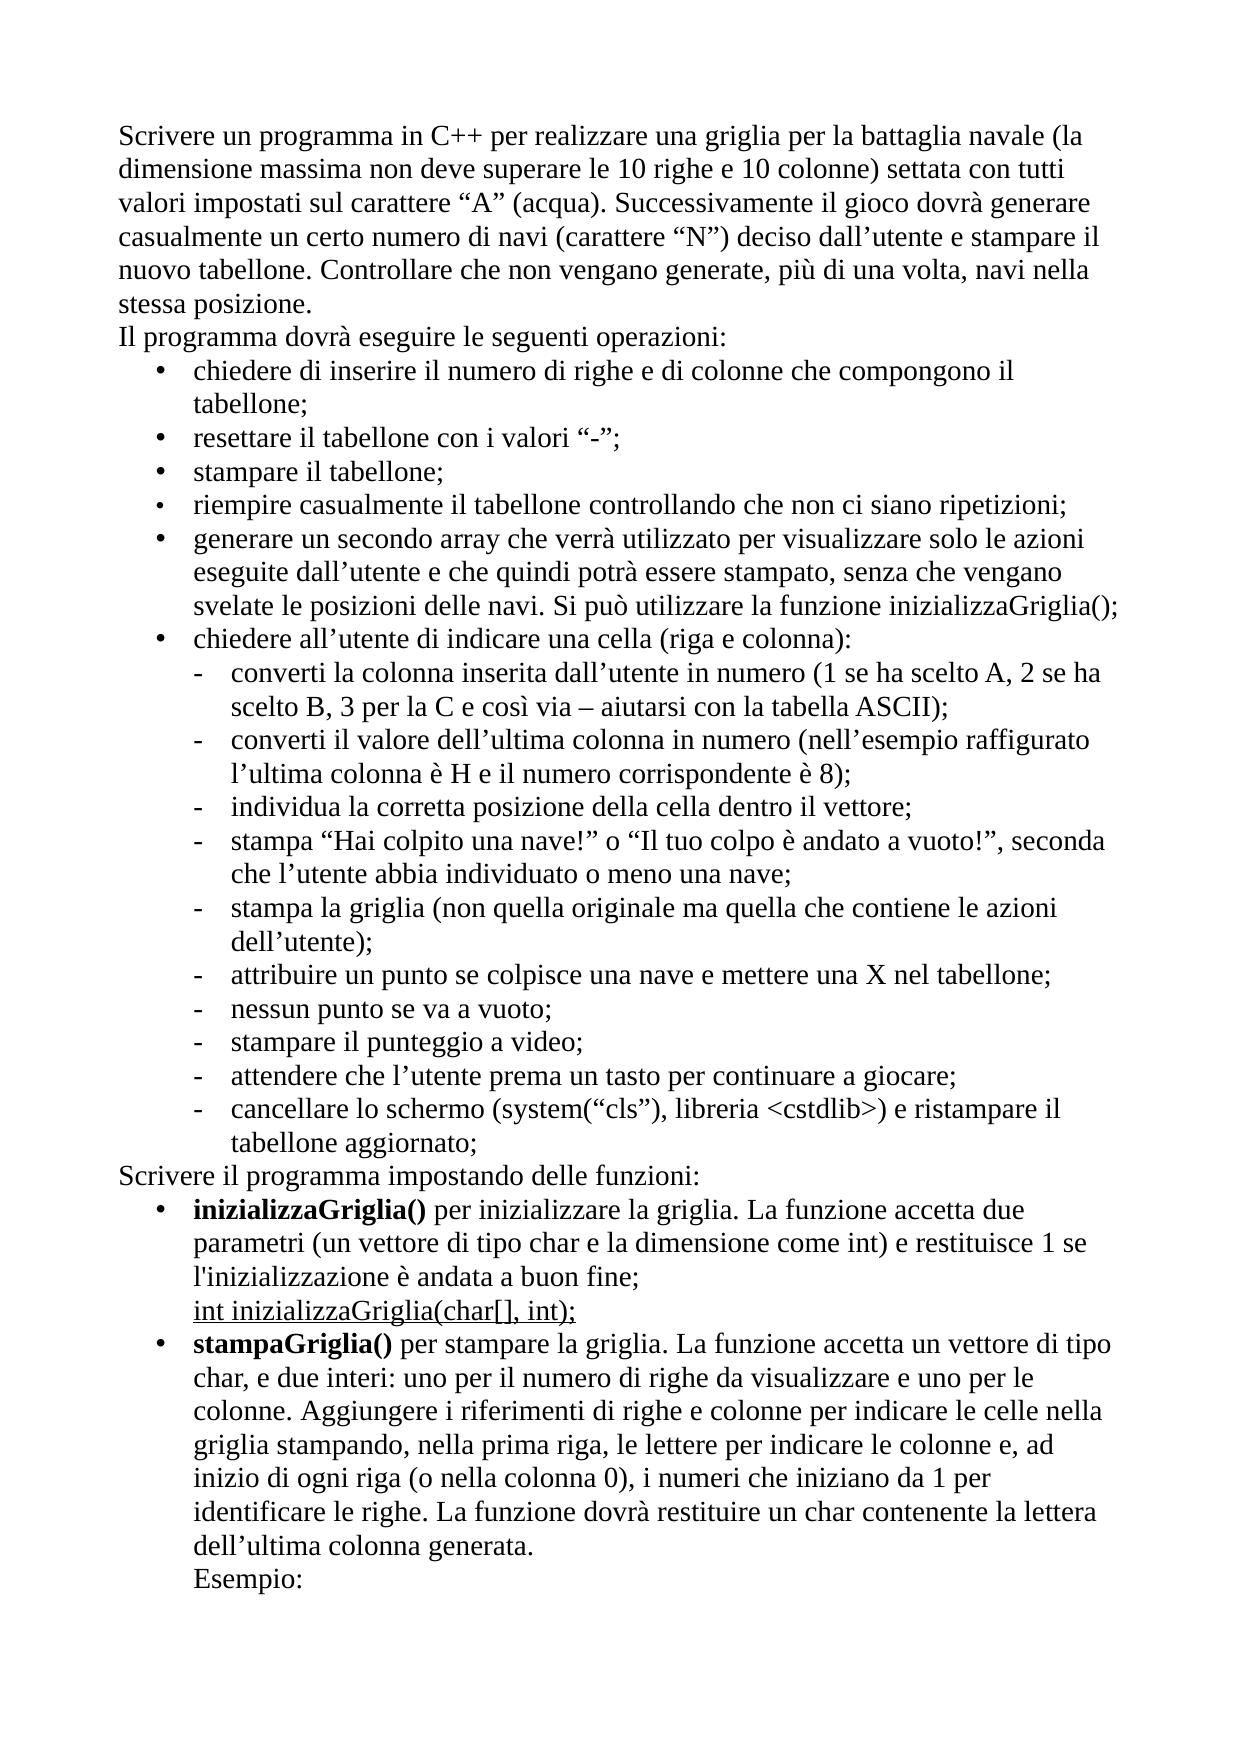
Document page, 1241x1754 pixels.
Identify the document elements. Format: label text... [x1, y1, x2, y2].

list chiedere di inserire il numero di righe e di colonne che compongono il tabellone; [156, 353, 1122, 420]
list generare un secondo array che verrà utilizzato per visualizzare solo le azioni eseguite dall’utente e che quindi potrà essere stampato, senza che vengano svelate le posizioni delle navi. Si può utilizzare la funzione inizializzaGriglia(); [156, 521, 1122, 622]
list chiedere all’utente di indicare una cella (riga e colonna): [156, 622, 1122, 655]
list stampare il tabellone; [156, 454, 1122, 487]
list stampa “Hai colpito una nave!” o “Il tuo colpo è andato a vuoto!”, seconda che l’utente abbia individuato o meno una nave; [193, 823, 1122, 890]
list riempire casualmente il tabellone controllando che non ci siano ripetizioni; [156, 487, 1122, 521]
text Il programma dovrà eseguire le seguenti operazioni: [118, 319, 1122, 353]
list stampa la griglia (non quella originale ma quella che contiene le azioni dell’utente); [193, 890, 1122, 957]
list individua la corretta posizione della cella dentro il vettore; [193, 789, 1122, 823]
list attendere che l’utente prema un tasto per continuare a giocare; [193, 1058, 1122, 1091]
list inizializzaGriglia() per inizializzare la griglia. La funzione accetta due parametri (un vettore di tipo char e la dimensione come int) e restituisce 1 se l'inizializzazione è andata a buon fine; [156, 1192, 1122, 1293]
list stampare il punteggio a video; [193, 1024, 1122, 1058]
text Scrivere un programma in C++ per realizzare una griglia per la battaglia navale (la dimensione massima non deve superare le 10 righe e 10 colonne) settata con tutti valori impostati sul carattere “A” (acqua). Successivamente il gioco dovrà generare casualmente un certo numero di navi (carattere “N”) deciso dall’utente e stampare il nuovo tabellone. Controllare che non vengano generate, più di una volta, navi nella stessa posizione. [118, 118, 1122, 319]
list nessun punto se va a vuoto; [193, 991, 1122, 1024]
list int inizializzaGriglia(char[], int); [156, 1293, 1122, 1326]
list resettare il tabellone con i valori “-”; [156, 420, 1122, 454]
list converti la colonna inserita dall’utente in numero (1 se ha scelto A, 2 se ha scelto B, 3 per la C e così via – aiutarsi con la tabella ASCII); [193, 655, 1122, 722]
list attribuire un punto se colpisce una nave e mettere una X nel tabellone; [193, 957, 1122, 991]
list cancellare lo schermo (system(“cls”), libreria <cstdlib>) e ristampare il tabellone aggiornato; [193, 1091, 1122, 1158]
list converti il valore dell’ultima colonna in numero (nell’esempio raffigurato l’ultima colonna è H e il numero corrispondente è 8); [193, 722, 1122, 789]
text Scrivere il programma impostando delle funzioni: [118, 1158, 1122, 1192]
list Esempio: [156, 1561, 1122, 1595]
list stampaGriglia() per stampare la griglia. La funzione accetta un vettore di tipo char, e due interi: uno per il numero di righe da visualizzare e uno per le colonne. Aggiungere i riferimenti di righe e colonne per indicare le celle nella griglia stampando, nella prima riga, le lettere per indicare le colonne e, ad inizio di ogni riga (o nella colonna 0), i numeri che iniziano da 1 per identificare le righe. La funzione dovrà restituire un char contenente la lettera dell’ultima colonna generata. [156, 1326, 1122, 1561]
